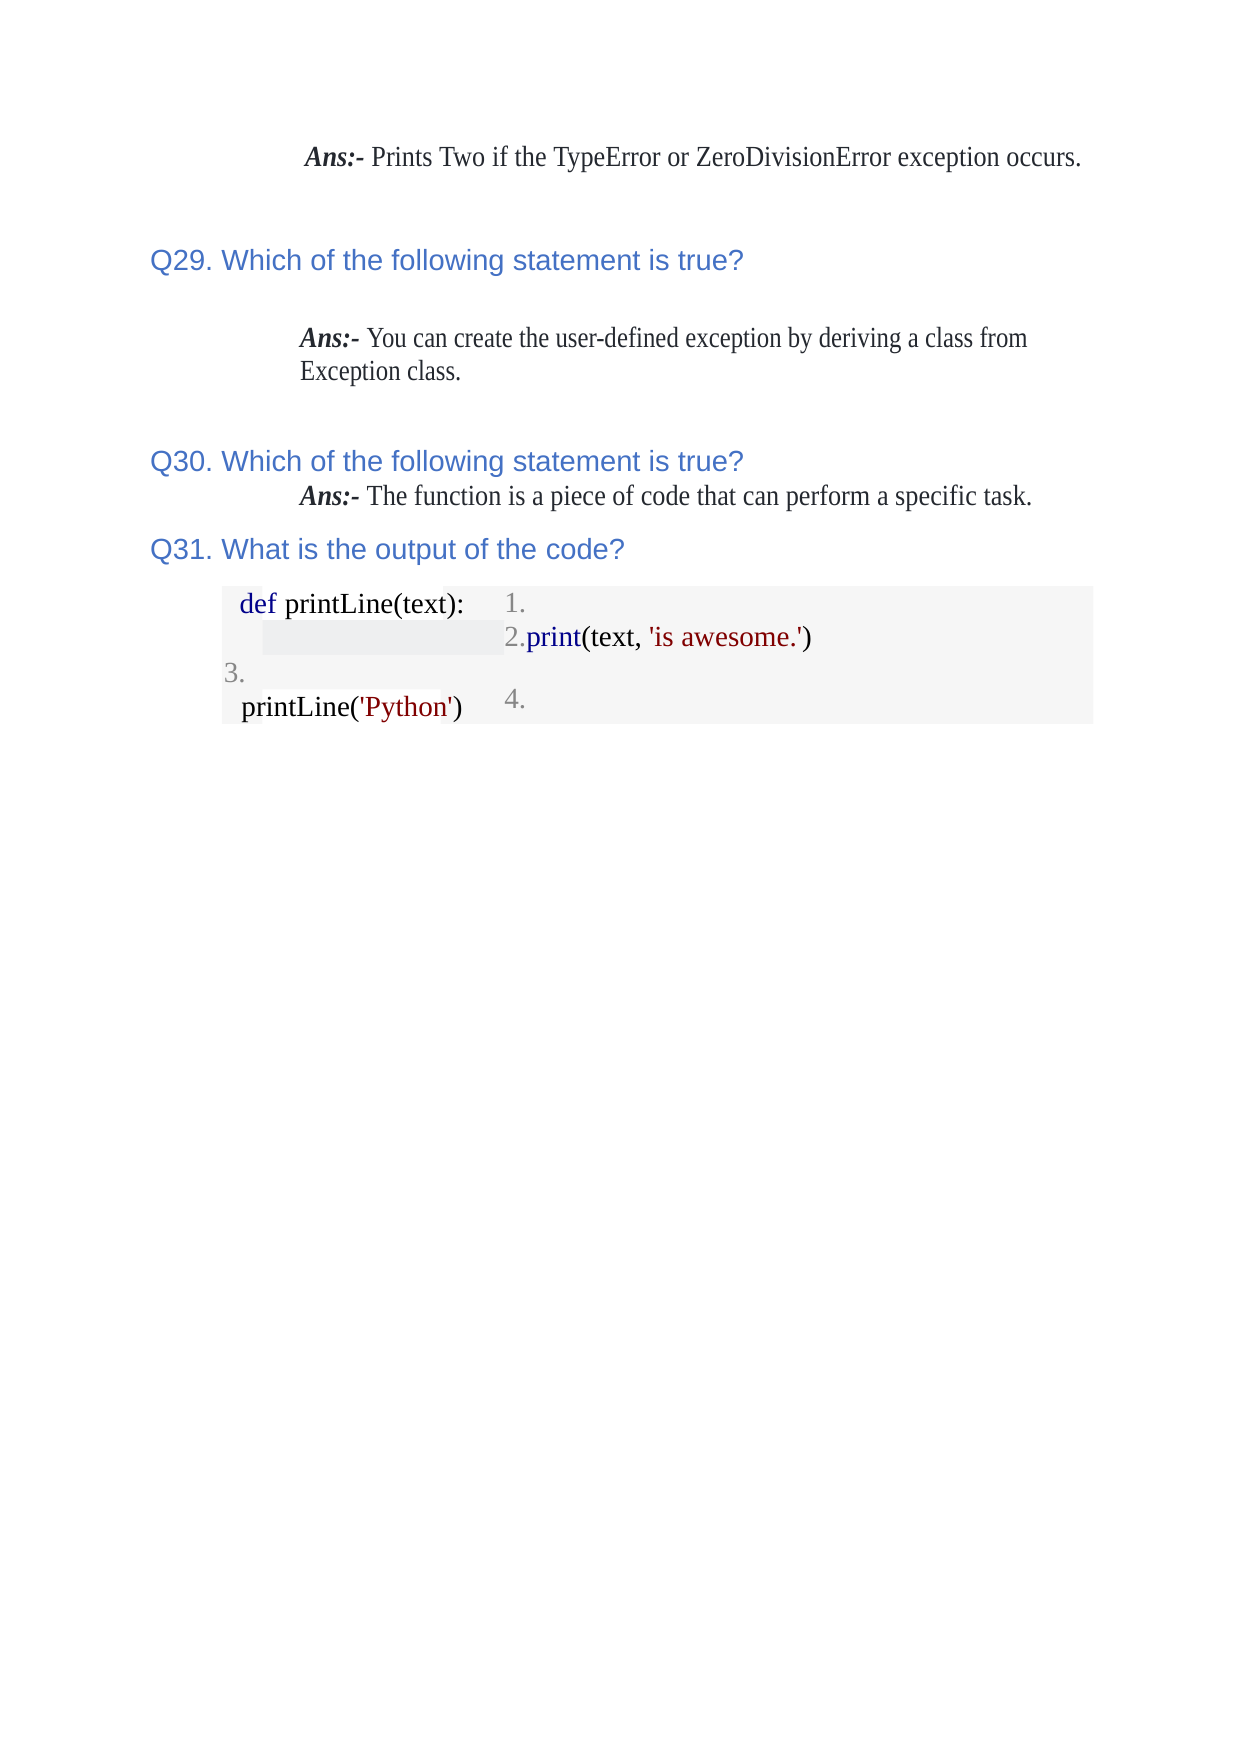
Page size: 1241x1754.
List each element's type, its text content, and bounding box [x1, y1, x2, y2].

list Ans:- You can create the user-defined exception by deriving a class from Exception class. [262, 320, 1105, 387]
list Ans:- The function is a piece of code that can perform a specific task. [262, 478, 1105, 511]
text Q30. Which of the following statement is true? [150, 444, 1105, 478]
text Q31. What is the output of the code? [150, 532, 1105, 566]
list Ans:- Prints Two if the TypeError or ZeroDivisionError exception occurs. [267, 139, 1105, 173]
text Q29. Which of the following statement is true? [150, 243, 1105, 276]
